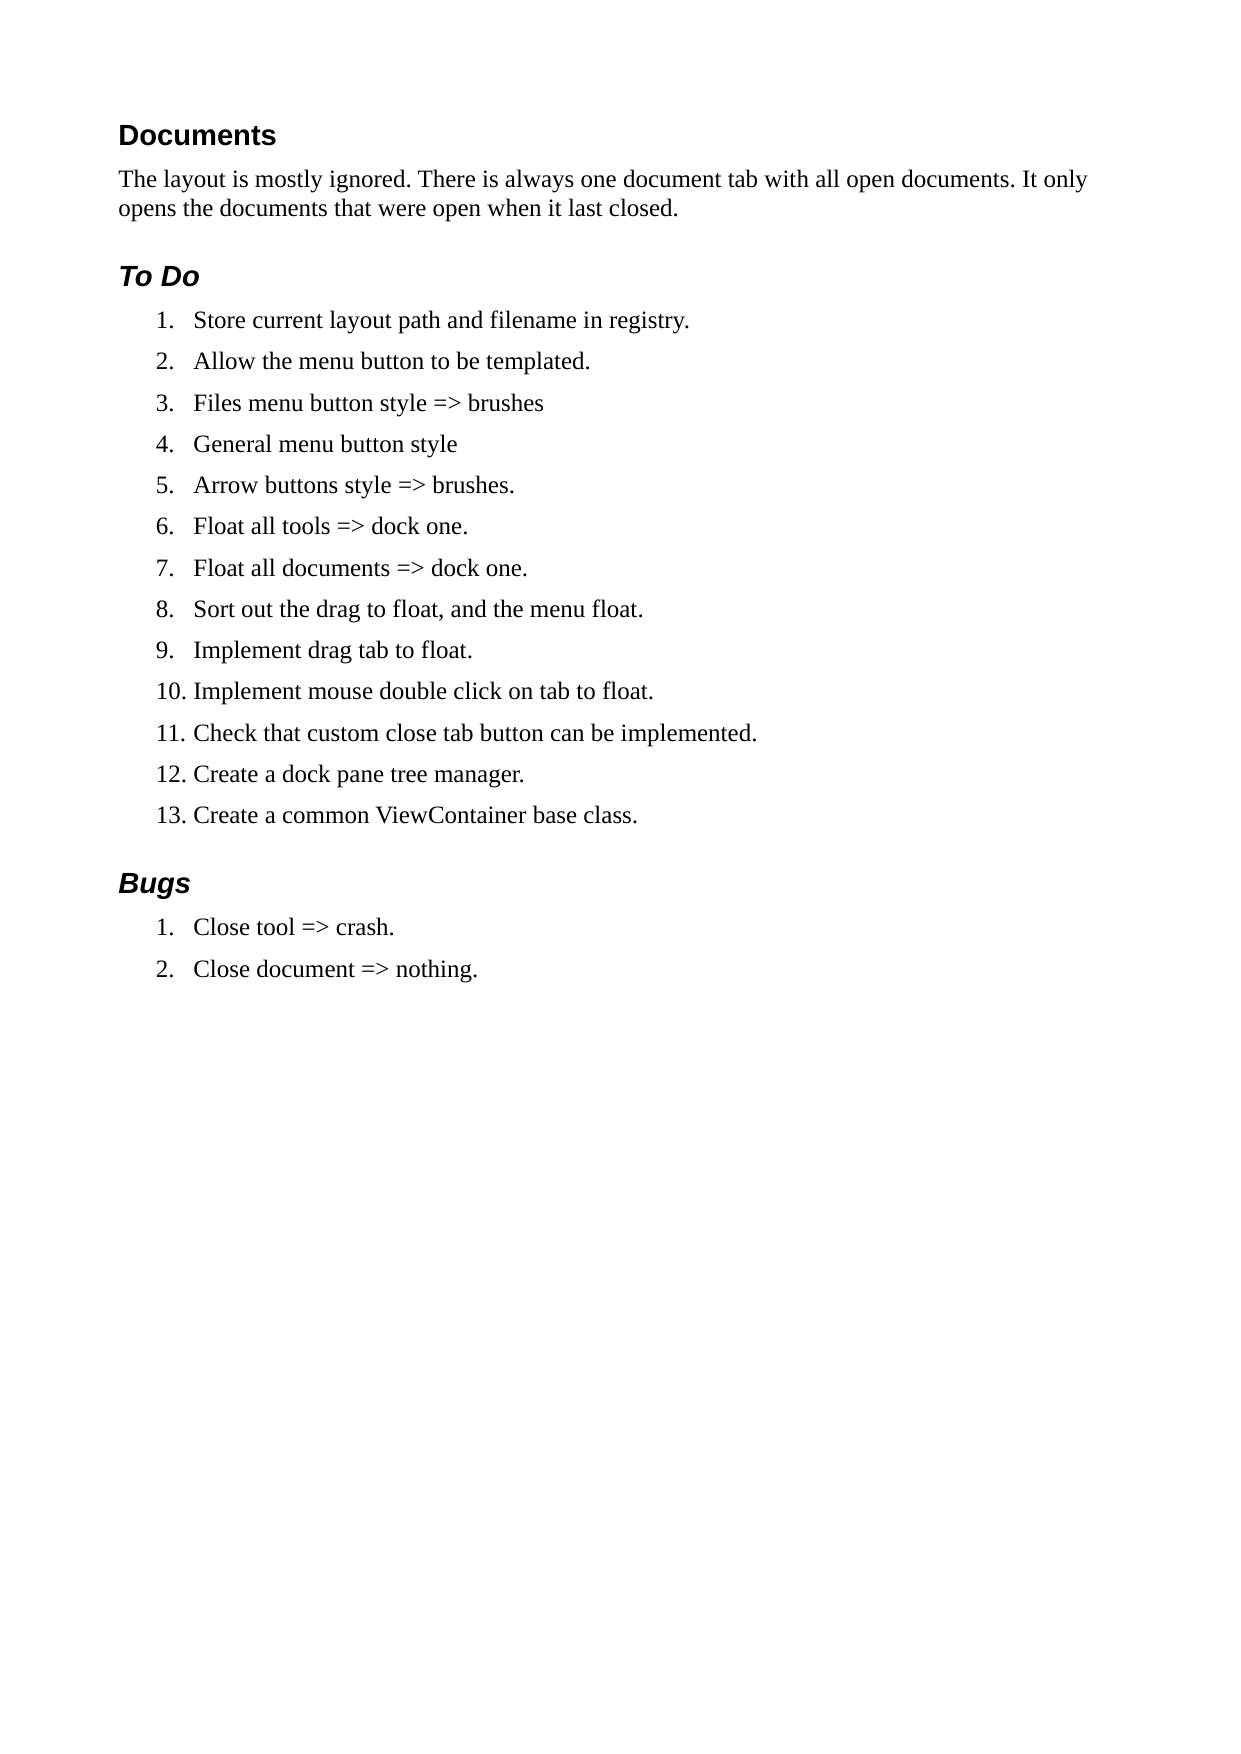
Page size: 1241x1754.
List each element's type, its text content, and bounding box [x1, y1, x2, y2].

list Sort out the drag to float, and the menu float. [156, 594, 1122, 623]
list Float all tools => dock one. [156, 511, 1122, 540]
list Float all documents => dock one. [156, 553, 1122, 581]
list Check that custom close tab button can be implemented. [156, 718, 1122, 746]
subtitle Documents [118, 118, 1122, 152]
list General menu button style [156, 429, 1122, 458]
list Store current layout path and filename in registry. [156, 305, 1122, 334]
list Close tool => crash. [156, 912, 1122, 941]
list Implement mouse double click on tab to float. [156, 676, 1122, 705]
text The layout is mostly ignored. There is always one document tab with all open documents. It only opens the documents that were open when it last closed. [118, 164, 1122, 222]
list Implement drag tab to float. [156, 635, 1122, 664]
list Allow the menu button to be templated. [156, 346, 1122, 375]
list Close document => nothing. [156, 954, 1122, 982]
subtitle Bugs [118, 866, 1122, 900]
list Files menu button style => brushes [156, 388, 1122, 416]
subtitle To Do [118, 259, 1122, 293]
list Create a dock pane tree manager. [156, 759, 1122, 788]
list Create a common ViewContainer base class. [156, 800, 1122, 829]
list Arrow buttons style => brushes. [156, 470, 1122, 499]
